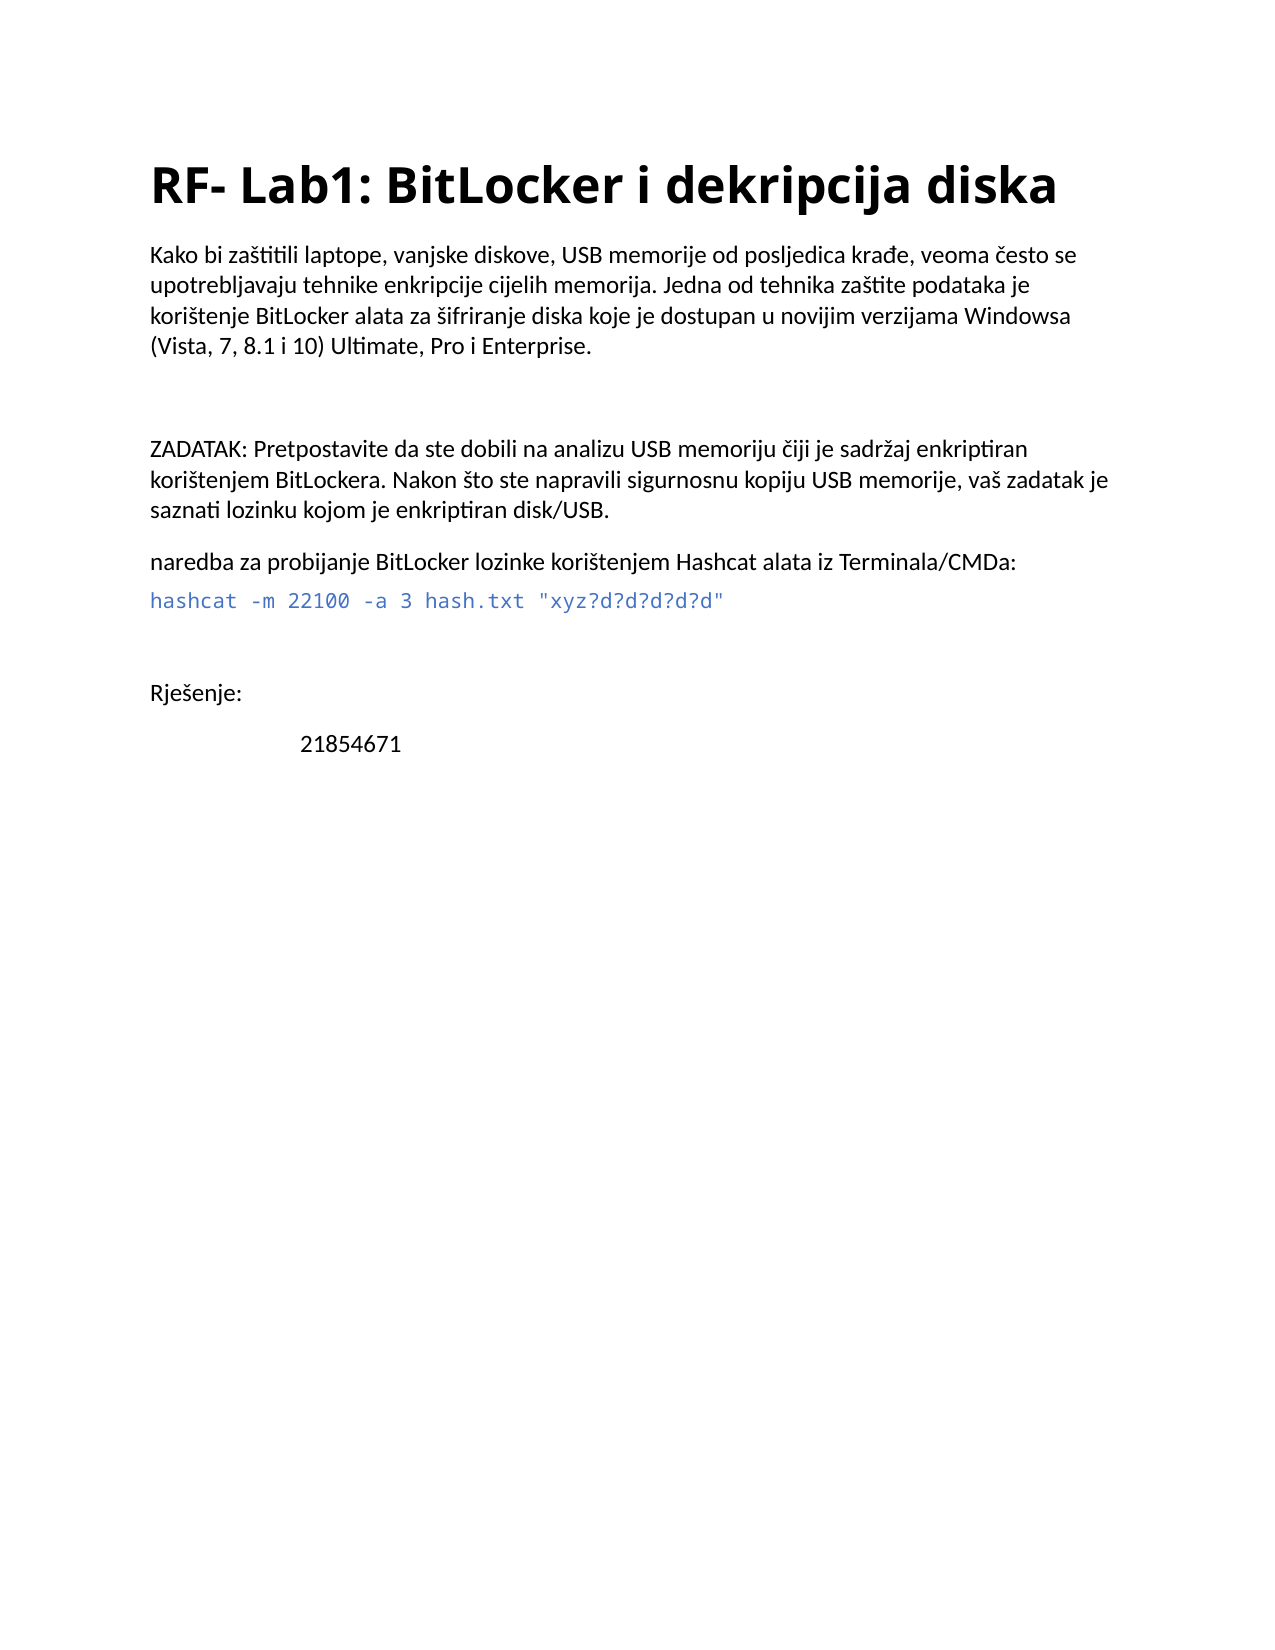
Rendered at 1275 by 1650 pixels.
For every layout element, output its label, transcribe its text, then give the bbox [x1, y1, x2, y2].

subtitle Kako bi zaštitili laptope, vanjske diskove, USB memorije od posljedica krađe, veoma često se upotrebljavaju tehnike enkripcije cijelih memorija. Jedna od tehnika zaštite podataka je korištenje BitLocker alata za šifriranje diska koje je dostupan u novijim verzijama Windowsa (Vista, 7, 8.1 i 10) Ultimate, Pro i Enterprise. [150, 239, 1125, 361]
subtitle naredba za probijanje BitLocker lozinke korištenjem Hashcat alata iz Terminala/CMDa: [150, 546, 1125, 576]
subtitle 21854671 [225, 728, 1125, 759]
subtitle RF- Lab1: BitLocker i dekripcija diska [150, 150, 1125, 218]
subtitle ZADATAK: Pretpostavite da ste dobili na analizu USB memoriju čiji je sadržaj enkriptiran korištenjem BitLockera. Nakon što ste napravili sigurnosnu kopiju USB memorije, vaš zadatak je saznati lozinku kojom je enkriptiran disk/USB. [150, 433, 1125, 525]
subtitle Rješenje: [150, 677, 1125, 707]
text hashcat -m 22100 -a 3 hash.txt "xyz?d?d?d?d?d" [150, 587, 1125, 615]
